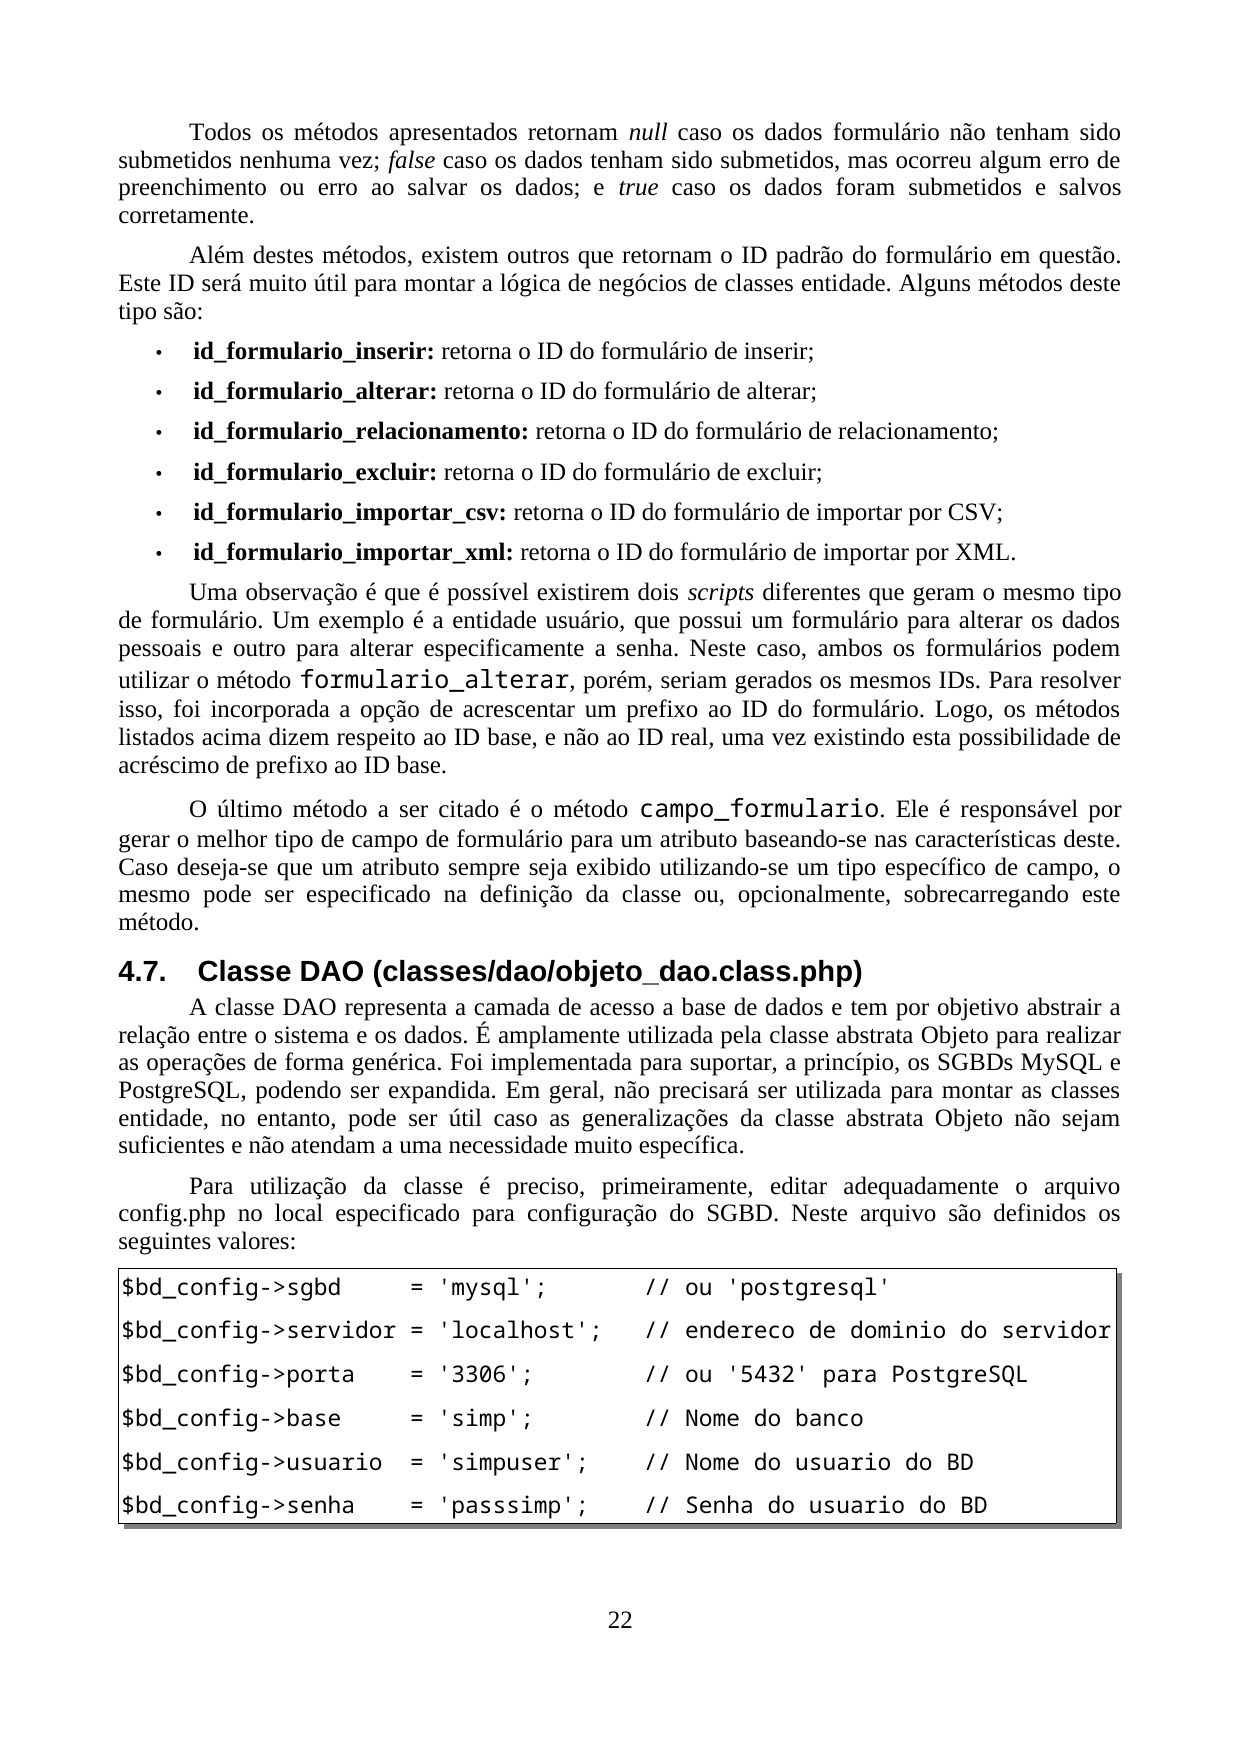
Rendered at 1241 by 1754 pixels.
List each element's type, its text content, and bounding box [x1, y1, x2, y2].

text $bd_config->sgbd = 'mysql'; // ou 'postgresql' [119, 1269, 1116, 1302]
text $bd_config->senha = 'passsimp'; // Senha do usuario do BD [119, 1486, 1116, 1523]
text Todos os métodos apresentados retornam null caso os dados formulário não tenham sido submetidos nenhuma vez; false caso os dados tenham sido submetidos, mas ocorreu algum erro de preenchimento ou erro ao salvar os dados; e true caso os dados foram submetidos e salvos corretamente. [118, 118, 1122, 229]
text $bd_config->servidor = 'localhost'; // endereco de dominio do servidor [119, 1311, 1116, 1345]
text O último método a ser citado é o método campo_formulario. Ele é responsável por gerar o melhor tipo de campo de formulário para um atributo baseando-se nas características deste. Caso deseja-se que um atributo sempre seja exibido utilizando-se um tipo específico de campo, o mesmo pode ser especificado na definição da classe ou, opcionalmente, sobrecarregando este método. [118, 791, 1122, 936]
list id_formulario_importar_csv: retorna o ID do formulário de importar por CSV; [156, 498, 1122, 526]
text $bd_config->base = 'simp'; // Nome do banco [119, 1399, 1116, 1433]
text Para utilização da classe é preciso, primeiramente, editar adequadamente o arquivo config.php no local especificado para configuração do SGBD. Neste arquivo são definidos os seguintes valores: [118, 1172, 1122, 1255]
subtitle Classe DAO (classes/dao/objeto_dao.class.php) [118, 954, 1122, 987]
list id_formulario_alterar: retorna o ID do formulário de alterar; [156, 377, 1122, 405]
list id_formulario_inserir: retorna o ID do formulário de inserir; [156, 337, 1122, 365]
list id_formulario_importar_xml: retorna o ID do formulário de importar por XML. [156, 538, 1122, 566]
text Uma observação é que é possível existirem dois scripts diferentes que geram o mesmo tipo de formulário. Um exemplo é a entidade usuário, que possui um formulário para alterar os dados pessoais e outro para alterar especificamente a senha. Neste caso, ambos os formulários podem utilizar o método formulario_alterar, porém, seriam gerados os mesmos IDs. Para resolver isso, foi incorporada a opção de acrescentar um prefixo ao ID do formulário. Logo, os métodos listados acima dizem respeito ao ID base, e não ao ID real, uma vez existindo esta possibilidade de acréscimo de prefixo ao ID base. [118, 578, 1122, 779]
text A classe DAO representa a camada de acesso a base de dados e tem por objetivo abstrair a relação entre o sistema e os dados. É amplamente utilizada pela classe abstrata Objeto para realizar as operações de forma genérica. Foi implementada para suportar, a princípio, os SGBDs MySQL e PostgreSQL, podendo ser expandida. Em geral, não precisará ser utilizada para montar as classes entidade, no entanto, pode ser útil caso as generalizações da classe abstrata Objeto não sejam suficientes e não atendam a uma necessidade muito específica. [118, 993, 1122, 1159]
text $bd_config->usuario = 'simpuser'; // Nome do usuario do BD [119, 1442, 1116, 1477]
list id_formulario_excluir: retorna o ID do formulário de excluir; [156, 458, 1122, 485]
text $bd_config->porta = '3306'; // ou '5432' para PostgreSQL [119, 1355, 1116, 1389]
text Além destes métodos, existem outros que retornam o ID padrão do formulário em questão. Este ID será muito útil para montar a lógica de negócios de classes entidade. Alguns métodos deste tipo são: [118, 241, 1122, 324]
list id_formulario_relacionamento: retorna o ID do formulário de relacionamento; [156, 417, 1122, 445]
